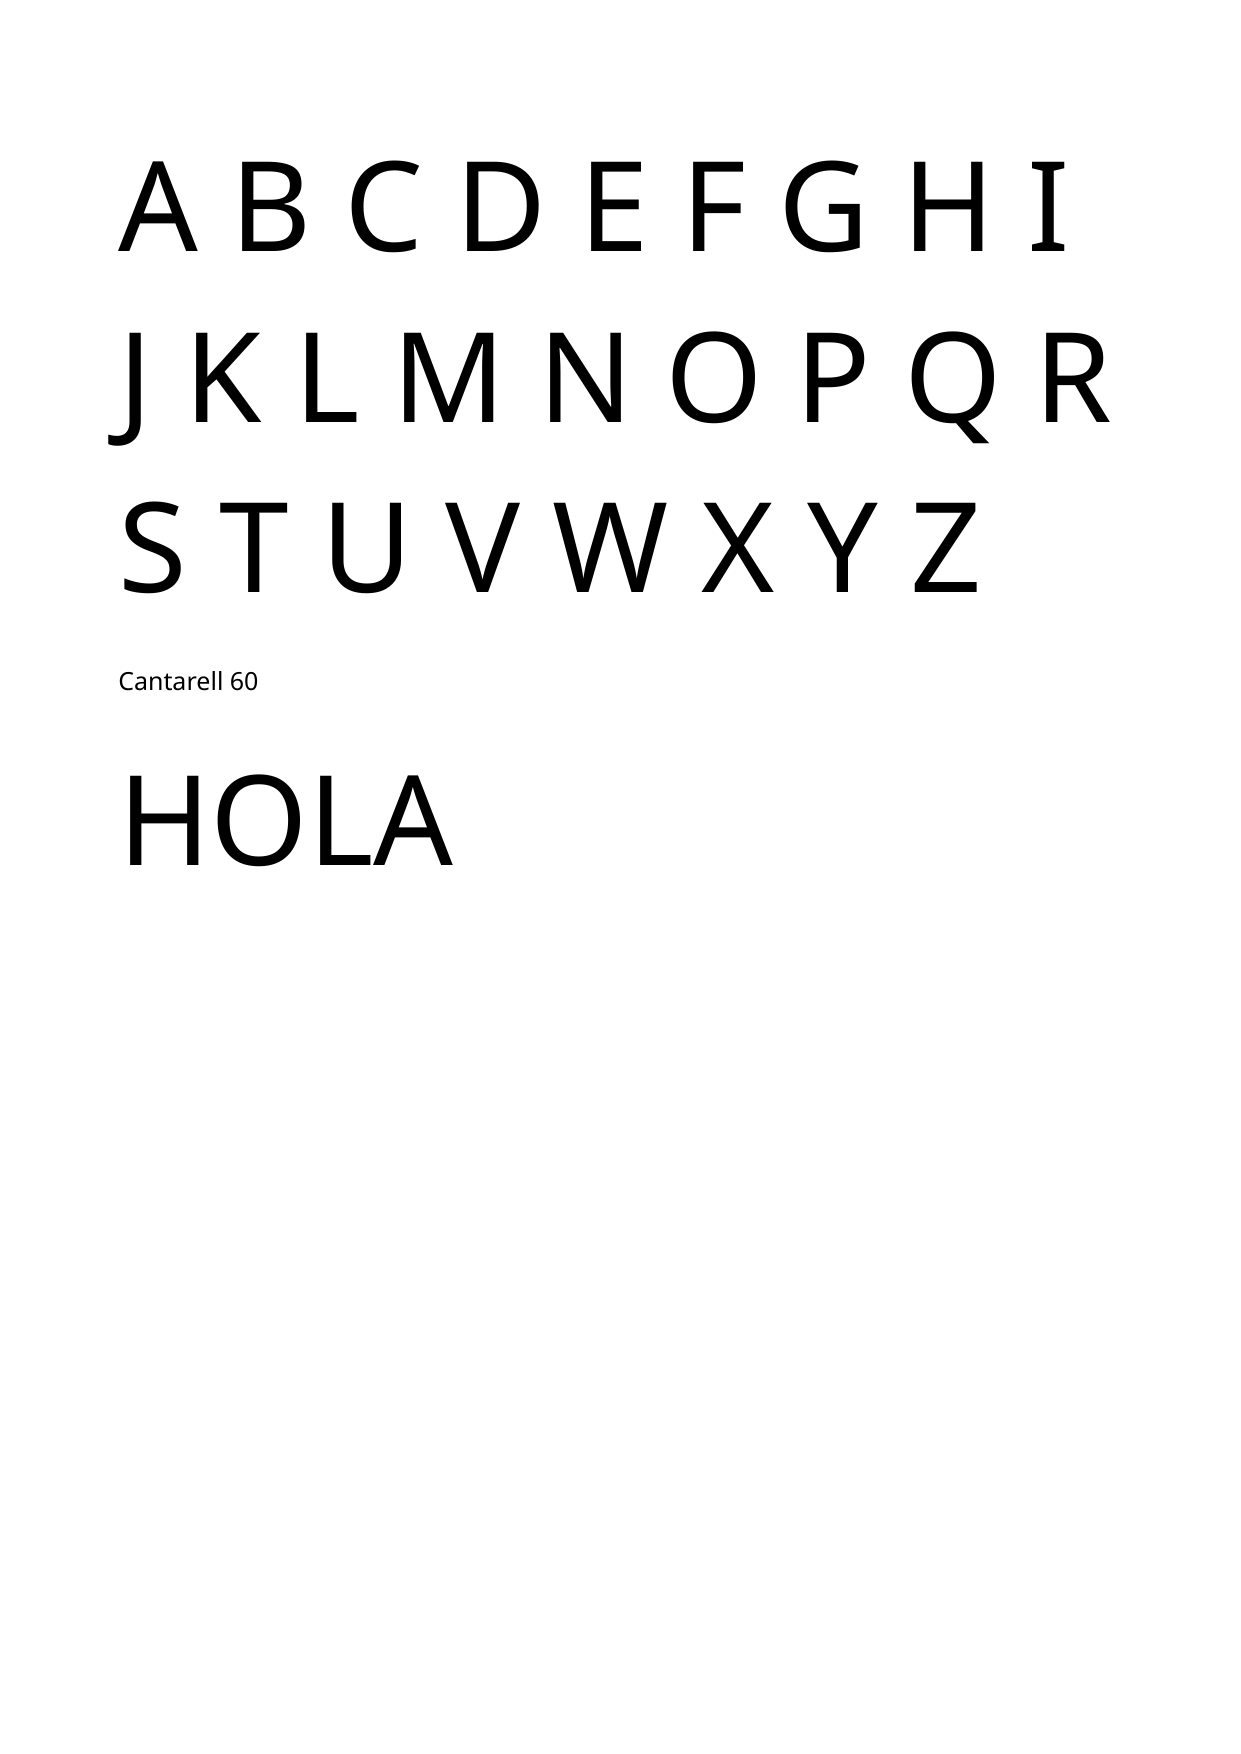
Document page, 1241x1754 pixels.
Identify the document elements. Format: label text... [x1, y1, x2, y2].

text Cantarell 60 [118, 663, 1122, 697]
text HOLA [118, 731, 1122, 902]
text A B C D E F G H I J K L M N O P Q R S T U V W X Y Z [118, 118, 1122, 629]
